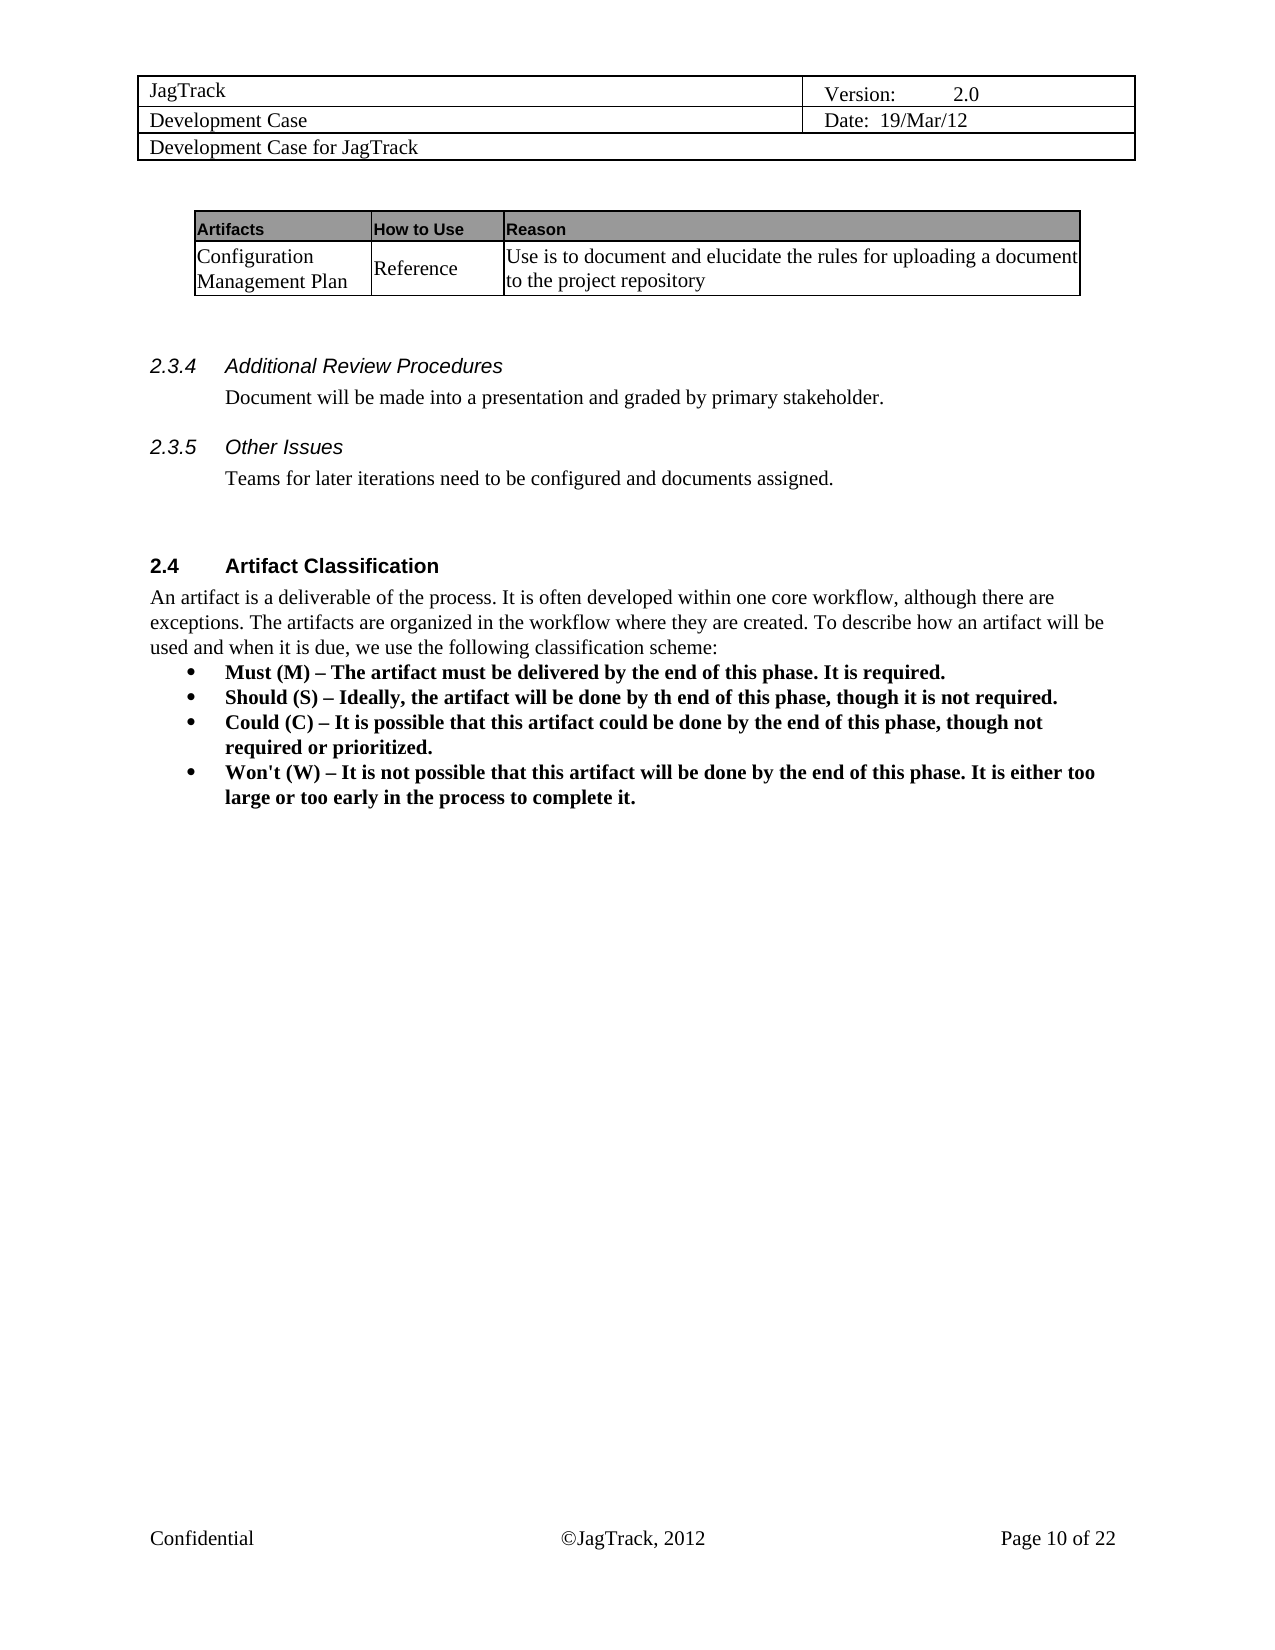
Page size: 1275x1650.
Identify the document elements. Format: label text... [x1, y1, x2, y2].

table_cell Use is to document and elucidate the rules for uploading a document to the project repository [505, 242, 1079, 295]
list Won't (W) – It is not possible that this artifact will be done by the end of this phase. It is either too large or too early in the process to complete it. [187, 759, 1125, 809]
text An artifact is a deliverable of the process. It is often developed within one core workflow, although there are exceptions. The artifacts are organized in the workflow where they are created. To describe how an artifact will be used and when it is due, we use the following classification scheme: [150, 584, 1125, 659]
table_cell Reference [372, 242, 503, 295]
text Teams for later iterations need to be configured and documents assigned. [225, 465, 1125, 490]
list Should (S) – Ideally, the artifact will be done by th end of this phase, though it is not required. [187, 684, 1125, 709]
subtitle Additional Review Procedures [150, 353, 1125, 378]
table_header Reason [505, 212, 1079, 240]
subtitle Artifact Classification [150, 553, 1125, 578]
list Could (C) – It is possible that this artifact could be done by the end of this phase, though not required or prioritized. [187, 709, 1125, 759]
table_header Artifacts [196, 212, 371, 240]
subtitle Other Issues [150, 434, 1125, 459]
text Document will be made into a presentation and graded by primary stakeholder. [225, 384, 1125, 409]
table_cell Configuration Management Plan [196, 242, 371, 295]
table_header How to Use [372, 212, 503, 240]
list Must (M) – The artifact must be delivered by the end of this phase. It is required. [187, 659, 1125, 684]
